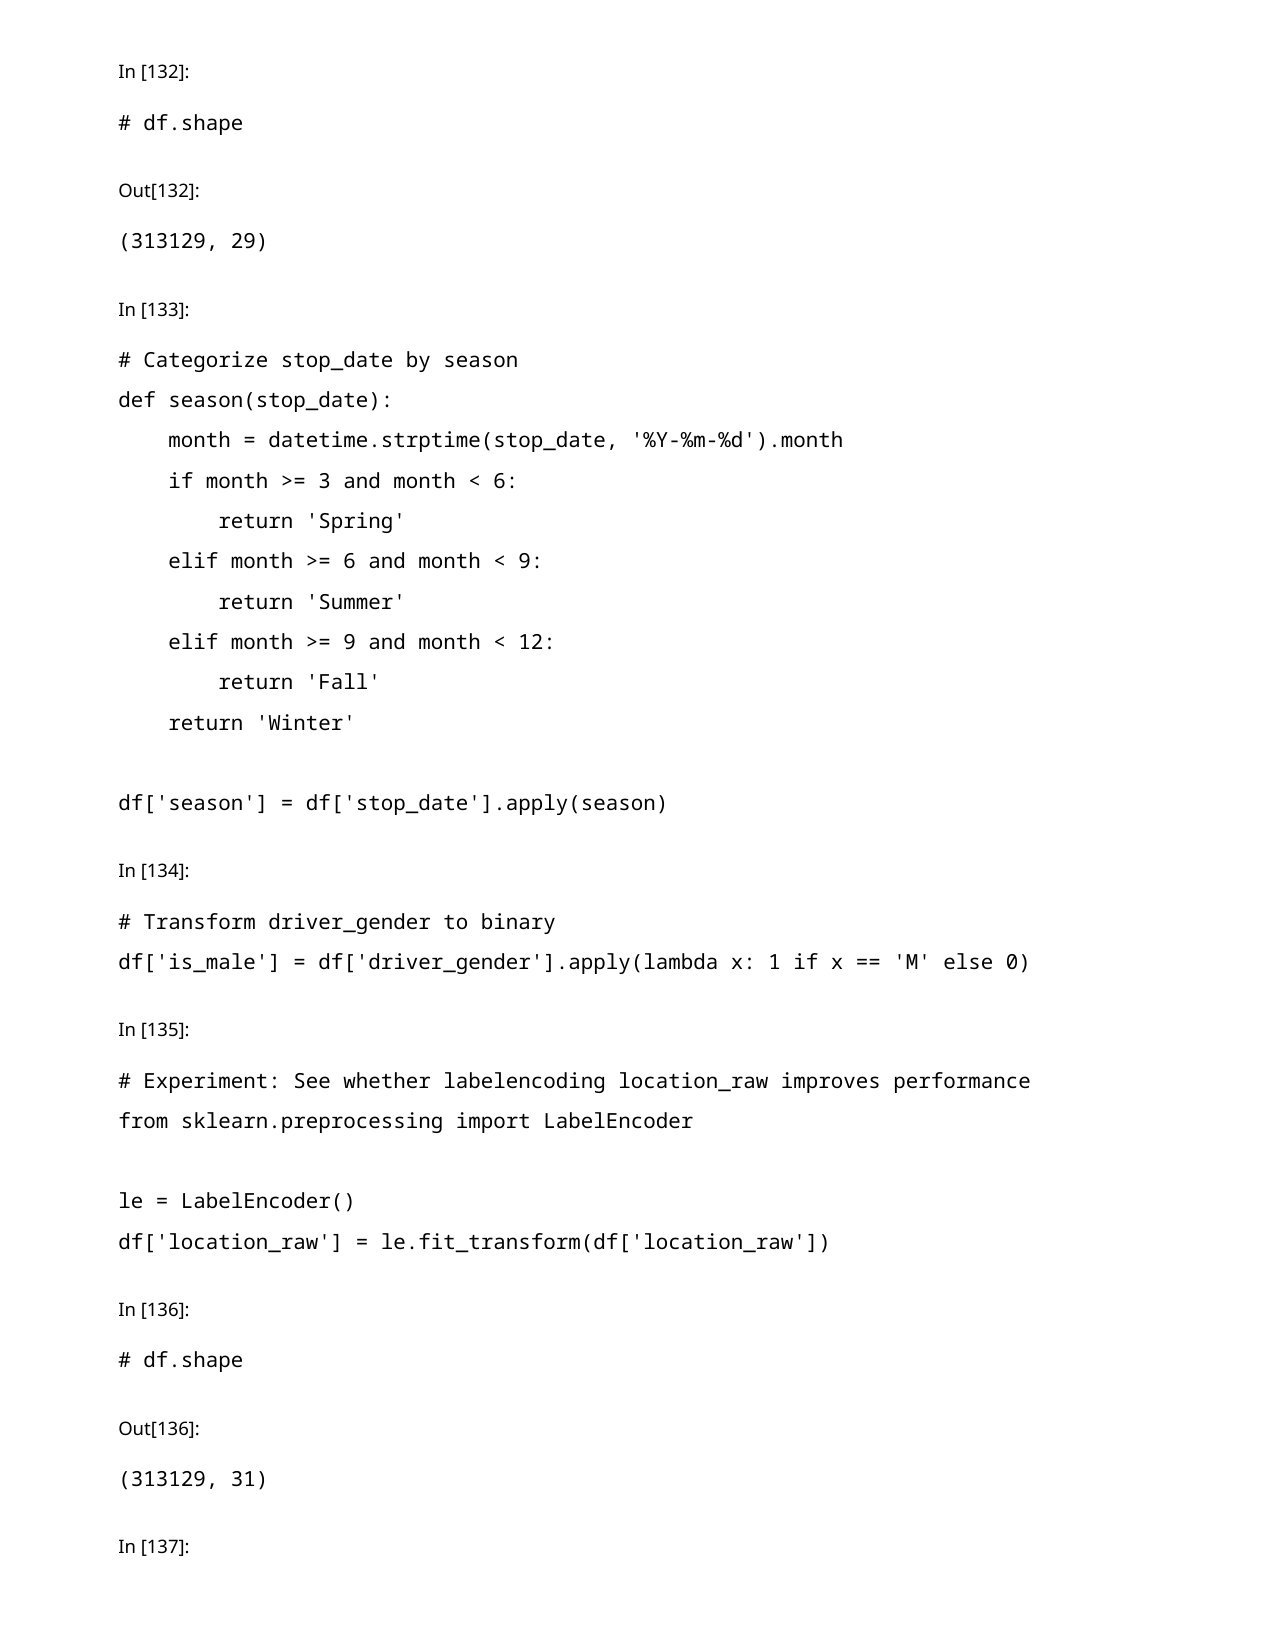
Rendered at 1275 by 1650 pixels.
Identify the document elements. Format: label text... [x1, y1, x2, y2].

text return 'Fall' [118, 667, 1216, 696]
text # Categorize stop_date by season [118, 345, 1216, 373]
text In [137]: [118, 1534, 1216, 1559]
text Out[136]: [118, 1415, 1216, 1441]
text In [135]: [118, 1017, 1216, 1042]
text df['is_male'] = df['driver_gender'].apply(lambda x: 1 if x == 'M' else 0) [118, 947, 1216, 976]
text month = datetime.strptime(stop_date, '%Y-%m-%d').month [118, 426, 1216, 454]
text elif month >= 6 and month < 9: [118, 546, 1216, 575]
text (313129, 31) [118, 1464, 1216, 1492]
text df['season'] = df['stop_date'].apply(season) [118, 788, 1216, 817]
text return 'Summer' [118, 587, 1216, 615]
text # df.shape [118, 1346, 1216, 1374]
text # Transform driver_gender to binary [118, 907, 1216, 935]
text In [132]: [118, 59, 1216, 84]
text return 'Spring' [118, 506, 1216, 534]
text def season(stop_date): [118, 385, 1216, 414]
text le = LabelEncoder() [118, 1187, 1216, 1215]
text return 'Winter' [118, 708, 1216, 736]
text df['location_raw'] = le.fit_transform(df['location_raw']) [118, 1227, 1216, 1255]
text Out[132]: [118, 178, 1216, 203]
text # df.shape [118, 108, 1216, 136]
text if month >= 3 and month < 6: [118, 466, 1216, 494]
text (313129, 29) [118, 226, 1216, 255]
text elif month >= 9 and month < 12: [118, 627, 1216, 656]
text # Experiment: See whether labelencoding location_raw improves performance [118, 1066, 1216, 1094]
text In [134]: [118, 858, 1216, 883]
text In [136]: [118, 1297, 1216, 1322]
text from sklearn.preprocessing import LabelEncoder [118, 1106, 1216, 1134]
text In [133]: [118, 296, 1216, 321]
